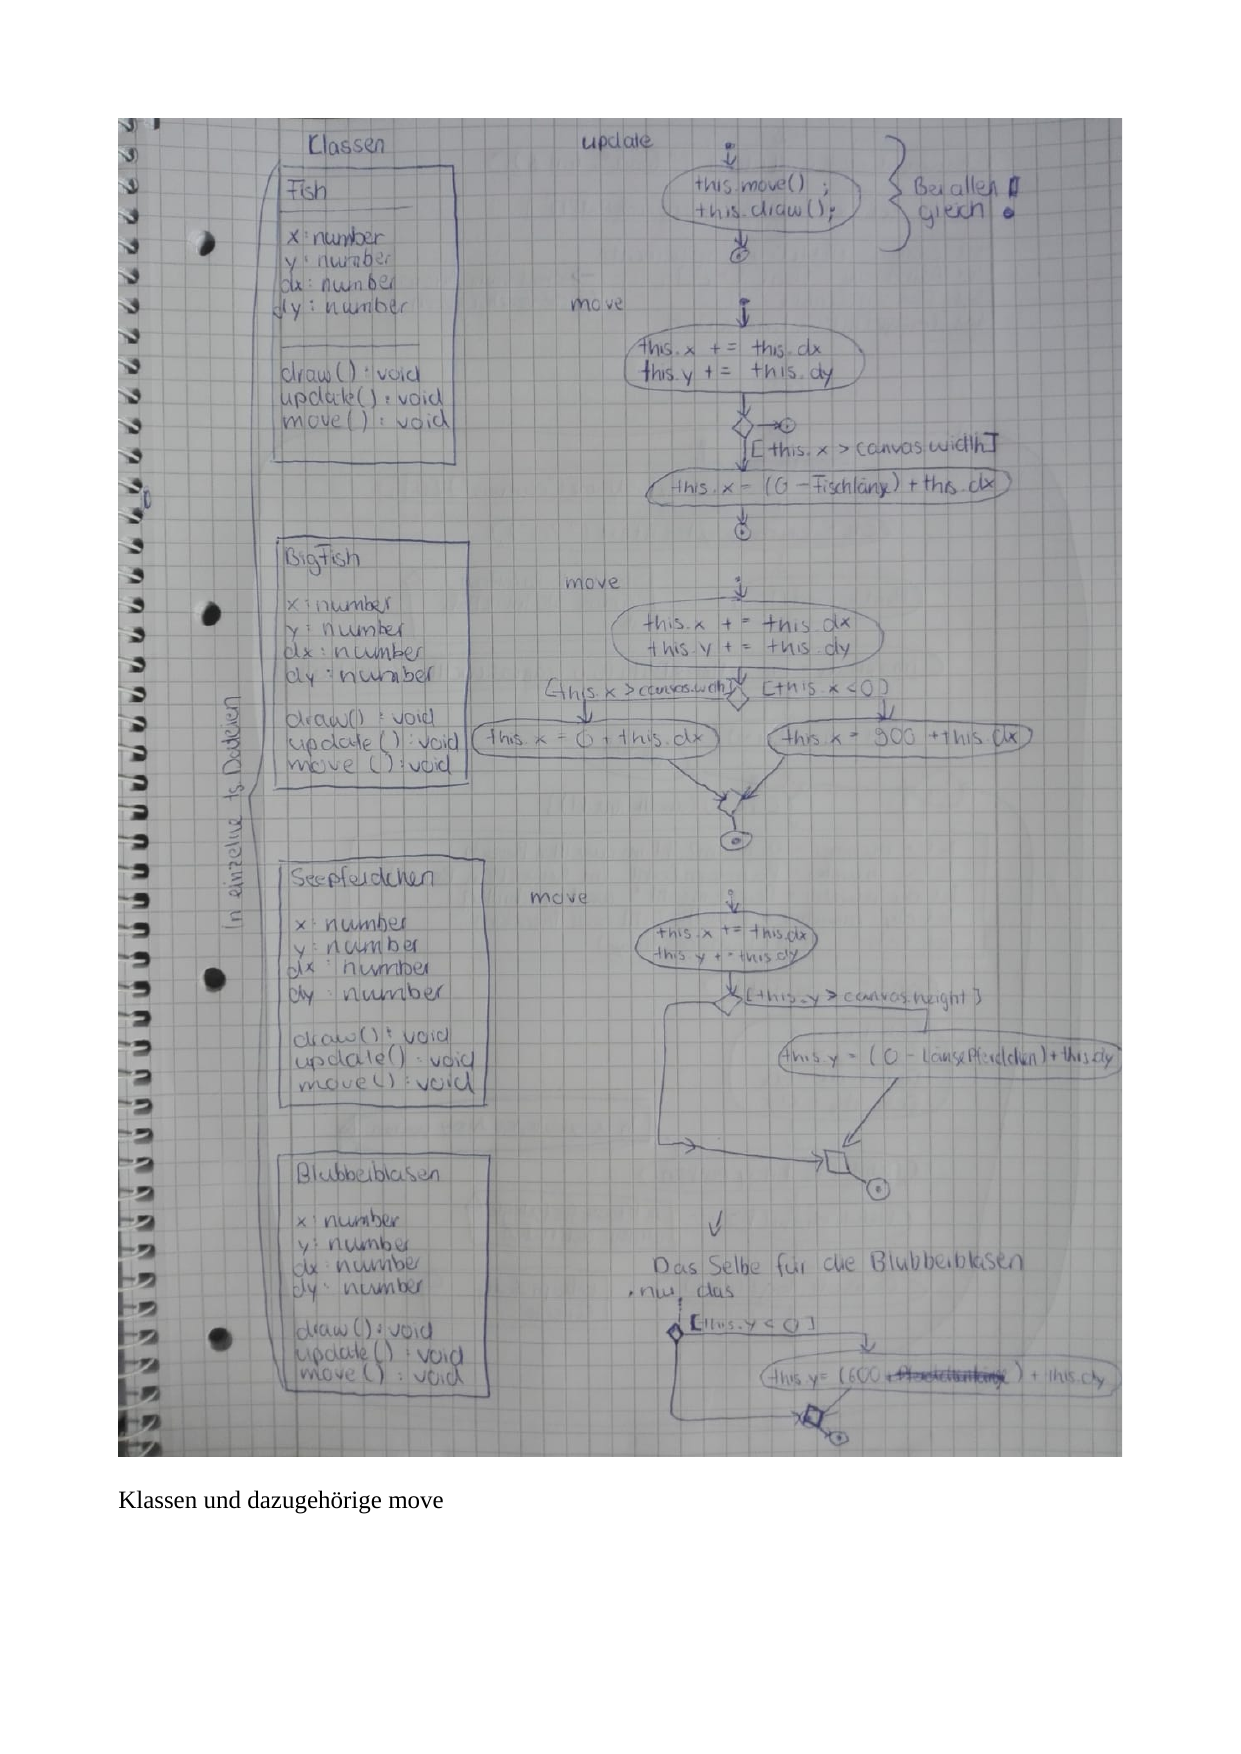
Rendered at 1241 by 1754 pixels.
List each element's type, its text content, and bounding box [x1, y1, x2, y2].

text Klassen und dazugehörige move [118, 1485, 1122, 1514]
picture [118, 118, 1123, 1457]
